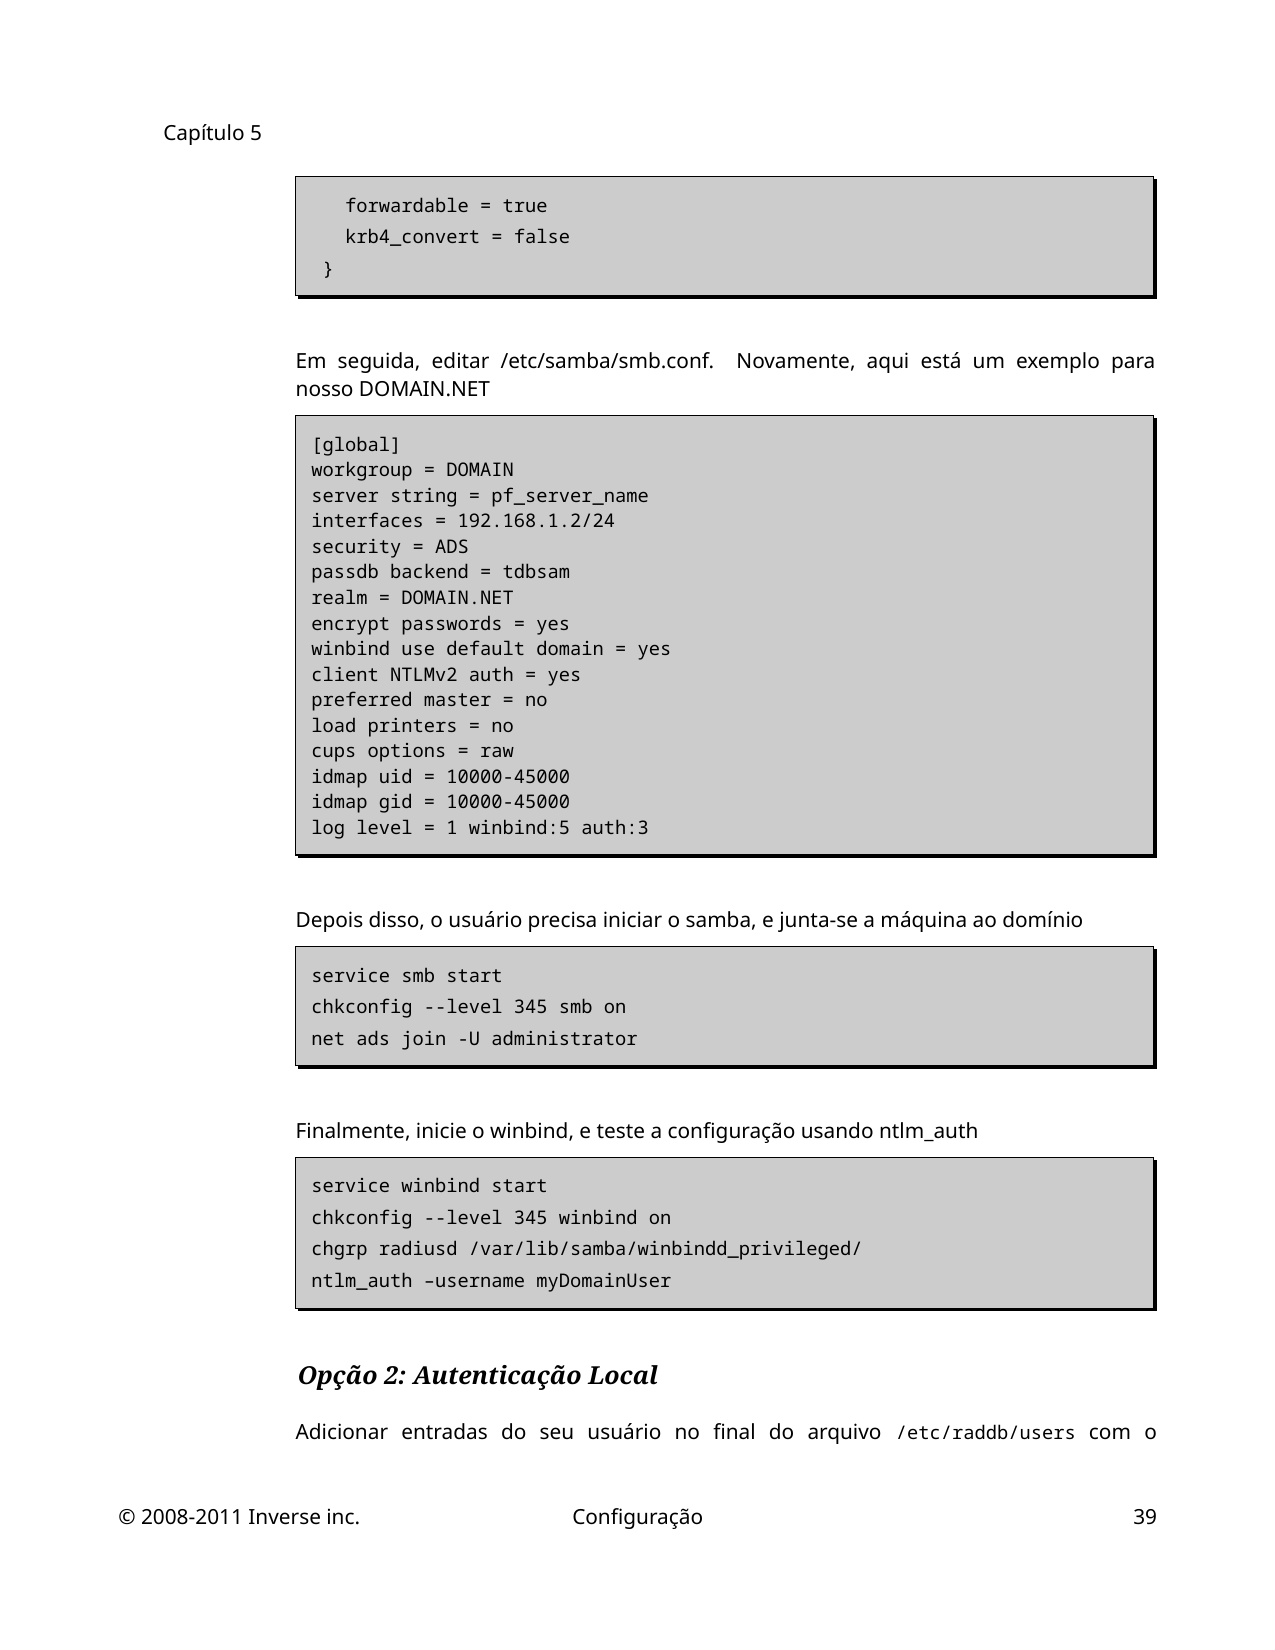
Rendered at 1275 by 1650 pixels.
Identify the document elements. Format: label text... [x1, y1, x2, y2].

subtitle Opção 2: Autenticação Local [260, 1358, 1157, 1392]
text Adicionar entradas do seu usuário no final do arquivo /etc/raddb/users com o [295, 1417, 1157, 1445]
text } [296, 239, 1153, 295]
text chgrp radiusd /var/lib/samba/winbindd_privileged/ [296, 1220, 1153, 1251]
text service winbind start [296, 1158, 1153, 1188]
text Depois disso, o usuário precisa iniciar o samba, e junta-se a máquina ao domínio [295, 905, 1157, 933]
text chkconfig --level 345 winbind on [296, 1188, 1153, 1220]
text ntlm_auth –username myDomainUser [296, 1251, 1153, 1308]
text forwardable = true [296, 177, 1153, 207]
text krb4_convert = false [296, 207, 1153, 239]
text Em seguida, editar /etc/samba/smb.conf. Novamente, aqui está um exemplo para nosso DOMAIN.NET [295, 346, 1157, 403]
text service smb start [296, 947, 1153, 977]
text [global] workgroup = DOMAIN server string = pf_server_name interfaces = 192.168.1.2/24 security = ADS passdb backend = tdbsam realm = DOMAIN.NET encrypt passwords = yes winbind use default domain = yes client NTLMv2 auth = yes preferred master = no load printers = no cups options = raw idmap uid = 10000-45000 idmap gid = 10000-45000 log level = 1 winbind:5 auth:3 [296, 416, 1153, 854]
text net ads join -U administrator [296, 1009, 1153, 1065]
text chkconfig --level 345 smb on [296, 977, 1153, 1009]
text Finalmente, inicie o winbind, e teste a configuração usando ntlm_auth [295, 1116, 1157, 1144]
